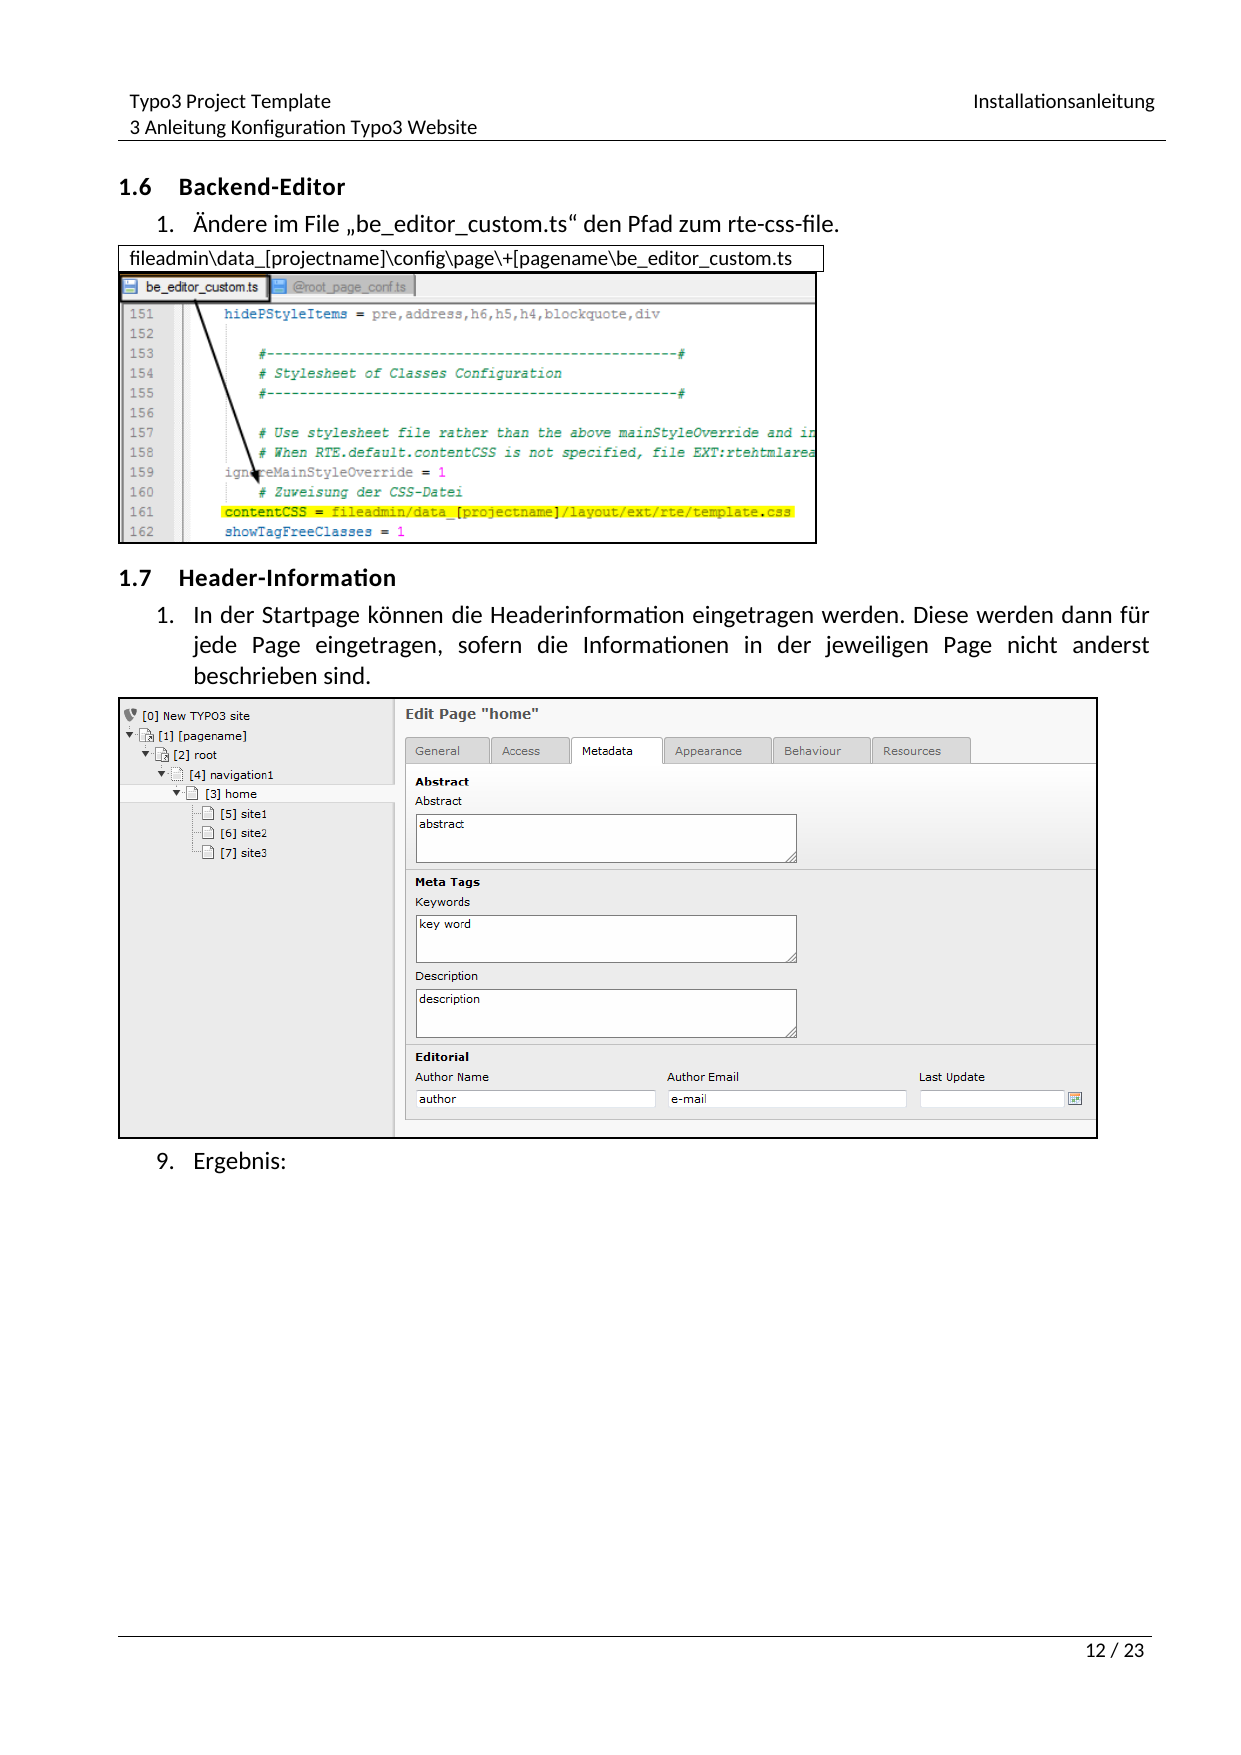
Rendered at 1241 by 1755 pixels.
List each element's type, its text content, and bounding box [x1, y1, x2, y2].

list Ändere im File „be_editor_custom.ts“ den Pfad zum rte-css-file. [156, 208, 1152, 238]
list Ergebnis: [156, 1145, 1152, 1176]
subtitle Header-Information [118, 562, 1152, 593]
subtitle Backend-Editor [118, 171, 1152, 202]
table_header fileadmin\data_[projectname]\config\page\+[pagename\be_editor_custom.ts [119, 246, 823, 271]
list In der Startpage können die Headerinformation eingetragen werden. Diese werden dann für jede Page eingetragen, sofern die Informationen in der jeweiligen Page nicht anderst beschrieben sind. [156, 599, 1152, 691]
